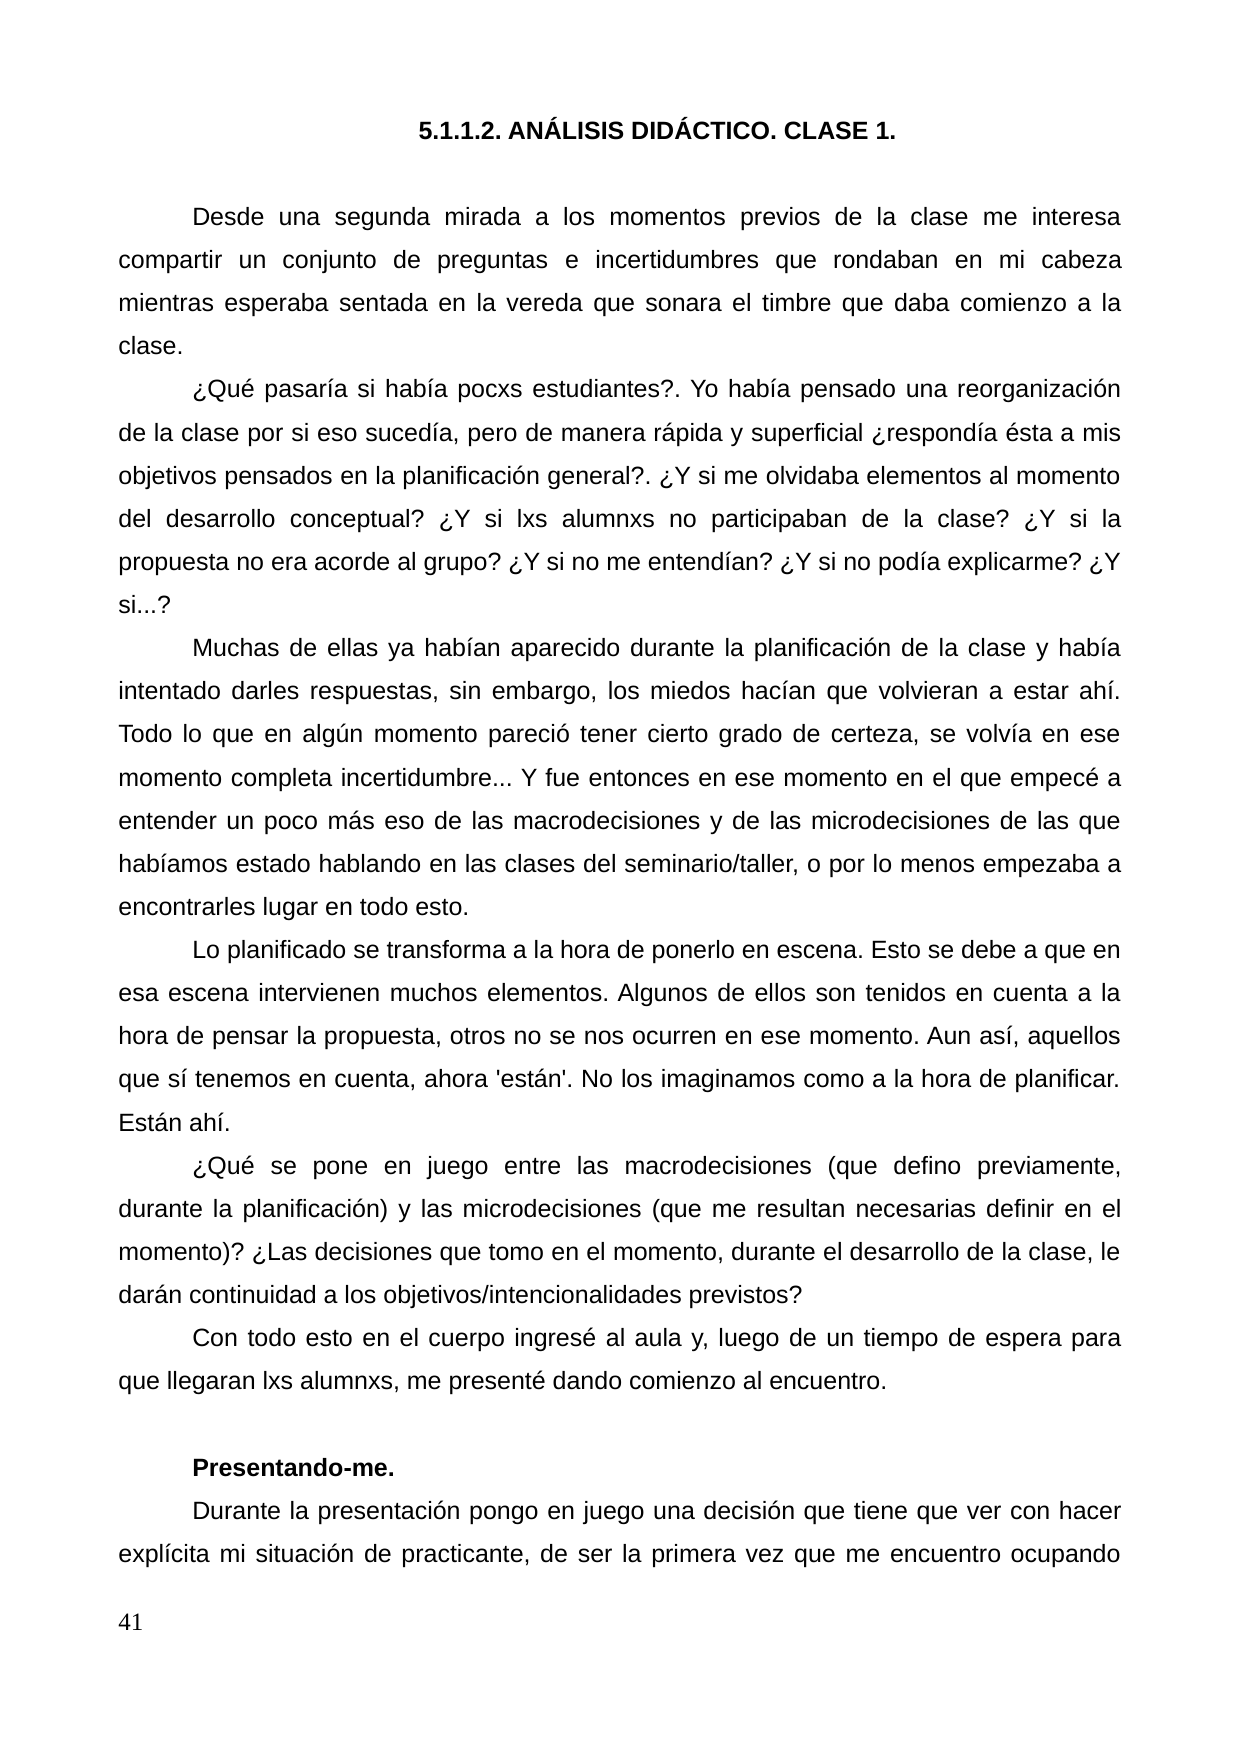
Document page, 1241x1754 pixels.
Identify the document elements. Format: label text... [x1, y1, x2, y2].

text Durante la presentación pongo en juego una decisión que tiene que ver con hacer explícita mi situación de practicante, de ser la primera vez que me encuentro ocupando [118, 1496, 1123, 1567]
text Lo planificado se transforma a la hora de ponerlo en escena. Esto se debe a que en esa escena intervienen muchos elementos. Algunos de ellos son tenidos en cuenta a la hora de pensar la propuesta, otros no se nos ocurren en ese momento. Aun así, aquellos que sí tenemos en cuenta, ahora 'están'. No los imaginamos como a la hora de planificar. Están ahí. [118, 935, 1123, 1136]
text Desde una segunda mirada a los momentos previos de la clase me interesa compartir un conjunto de preguntas e incertidumbres que rondaban en mi cabeza mientras esperaba sentada en la vereda que sonara el timbre que daba comienzo a la clase. [118, 202, 1123, 360]
text Con todo esto en el cuerpo ingresé al aula y, luego de un tiempo de espera para que llegaran lxs alumnxs, me presenté dando comienzo al encuentro. [118, 1323, 1123, 1395]
text 5.1.1.2. ANÁLISIS DIDÁCTICO. CLASE 1. [118, 116, 1123, 144]
text Presentando-me. [118, 1452, 1123, 1481]
text Muchas de ellas ya habían aparecido durante la planificación de la clase y había intentado darles respuestas, sin embargo, los miedos hacían que volvieran a estar ahí. Todo lo que en algún momento pareció tener cierto grado de certeza, se volvía en ese momento completa incertidumbre... Y fue entonces en ese momento en el que empecé a entender un poco más eso de las macrodecisiones y de las microdecisiones de las que habíamos estado hablando en las clases del seminario/taller, o por lo menos empezaba a encontrarles lugar en todo esto. [118, 633, 1123, 921]
text ¿Qué pasaría si había pocxs estudiantes?. Yo había pensado una reorganización de la clase por si eso sucedía, pero de manera rápida y superficial ¿respondía ésta a mis objetivos pensados en la planificación general?. ¿Y si me olvidaba elementos al momento del desarrollo conceptual? ¿Y si lxs alumnxs no participaban de la clase? ¿Y si la propuesta no era acorde al grupo? ¿Y si no me entendían? ¿Y si no podía explicarme? ¿Y si...? [118, 374, 1123, 619]
text ¿Qué se pone en juego entre las macrodecisiones (que defino previamente, durante la planificación) y las microdecisiones (que me resultan necesarias definir en el momento)? ¿Las decisiones que tomo en el momento, durante el desarrollo de la clase, le darán continuidad a los objetivos/intencionalidades previstos? [118, 1151, 1123, 1309]
